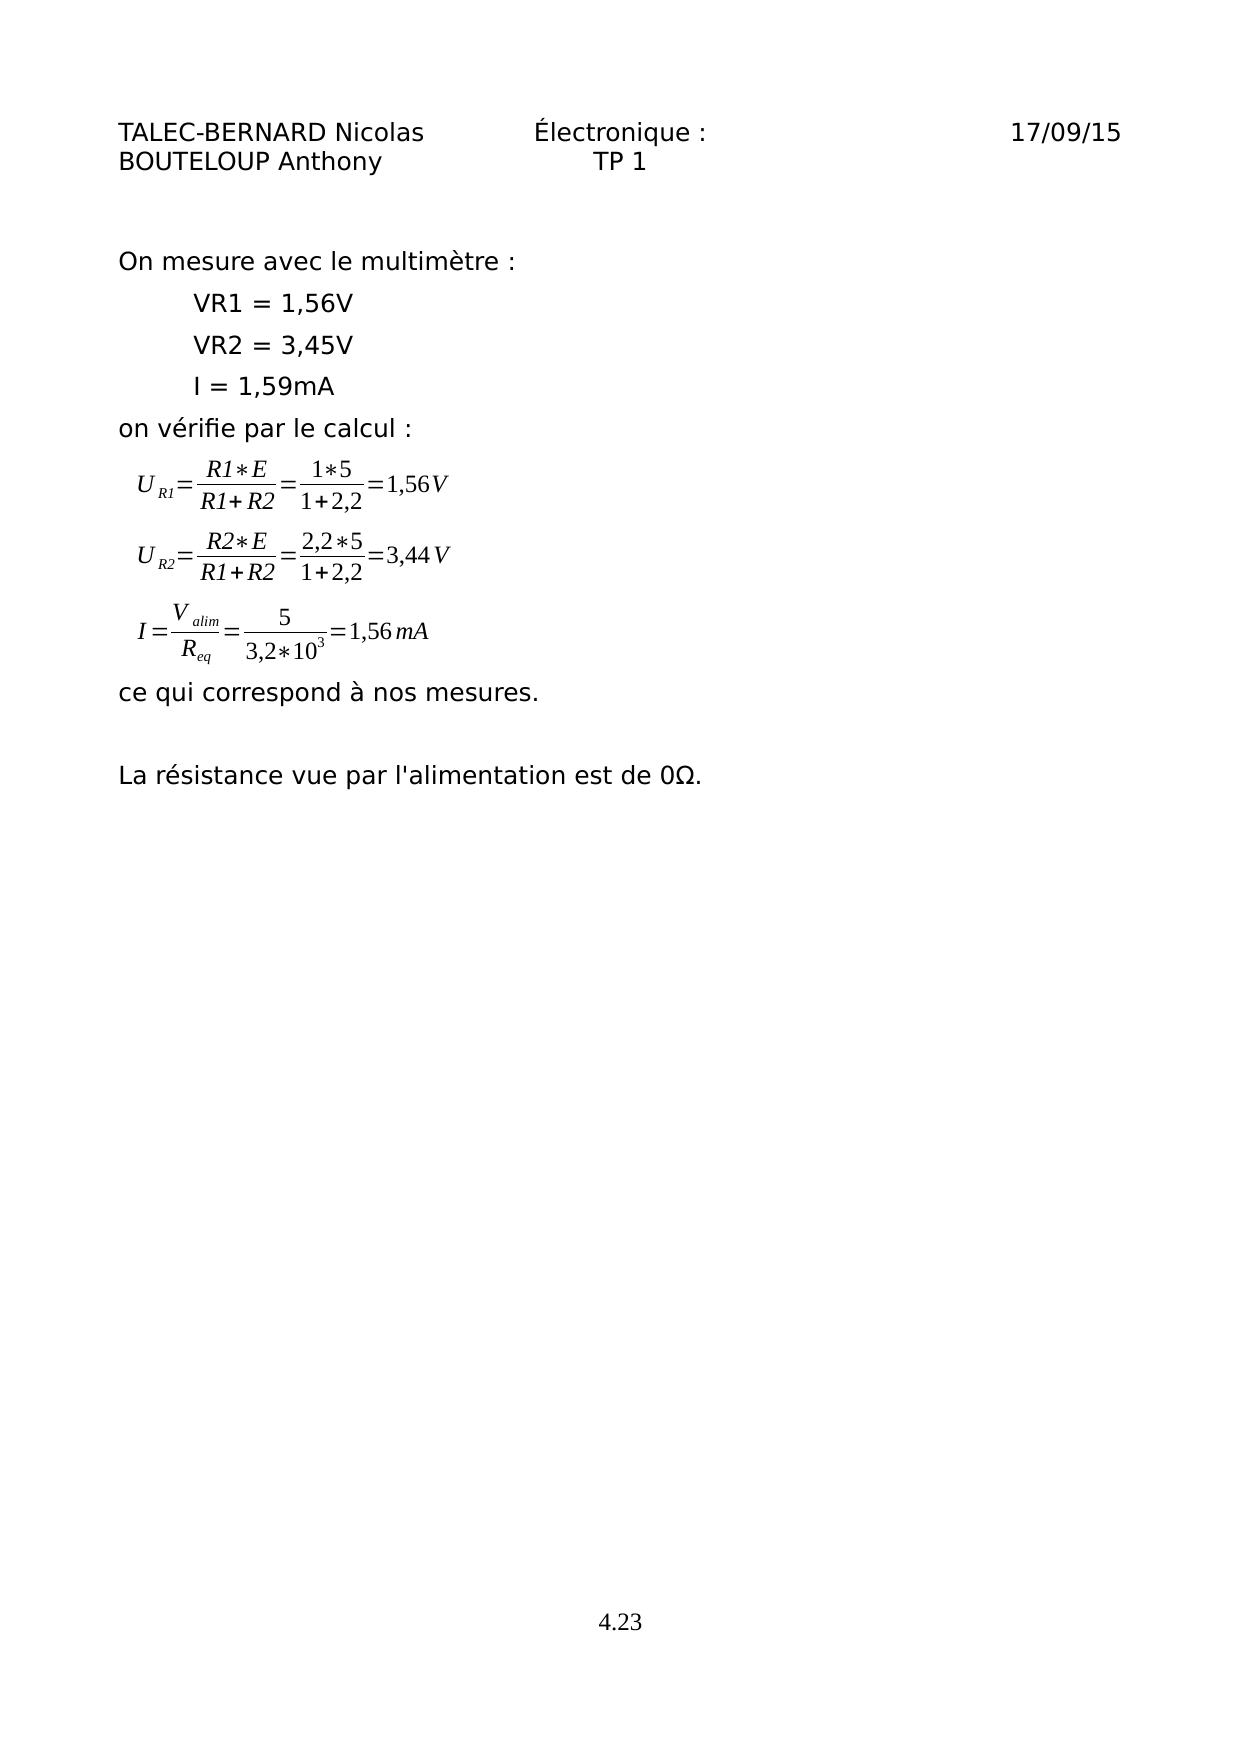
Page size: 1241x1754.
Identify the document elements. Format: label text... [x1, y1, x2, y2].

text La résistance vue par l'alimentation est de 0Ω. [118, 761, 1122, 790]
text I = 1,59mA [118, 373, 1122, 402]
text ce qui correspond à nos mesures. [118, 678, 1122, 707]
text VR2 = 3,45V [118, 331, 1122, 360]
text on vérifie par le calcul : [118, 414, 1122, 443]
text VR1 = 1,56V [118, 289, 1122, 318]
text On mesure avec le multimètre : [118, 248, 1122, 277]
